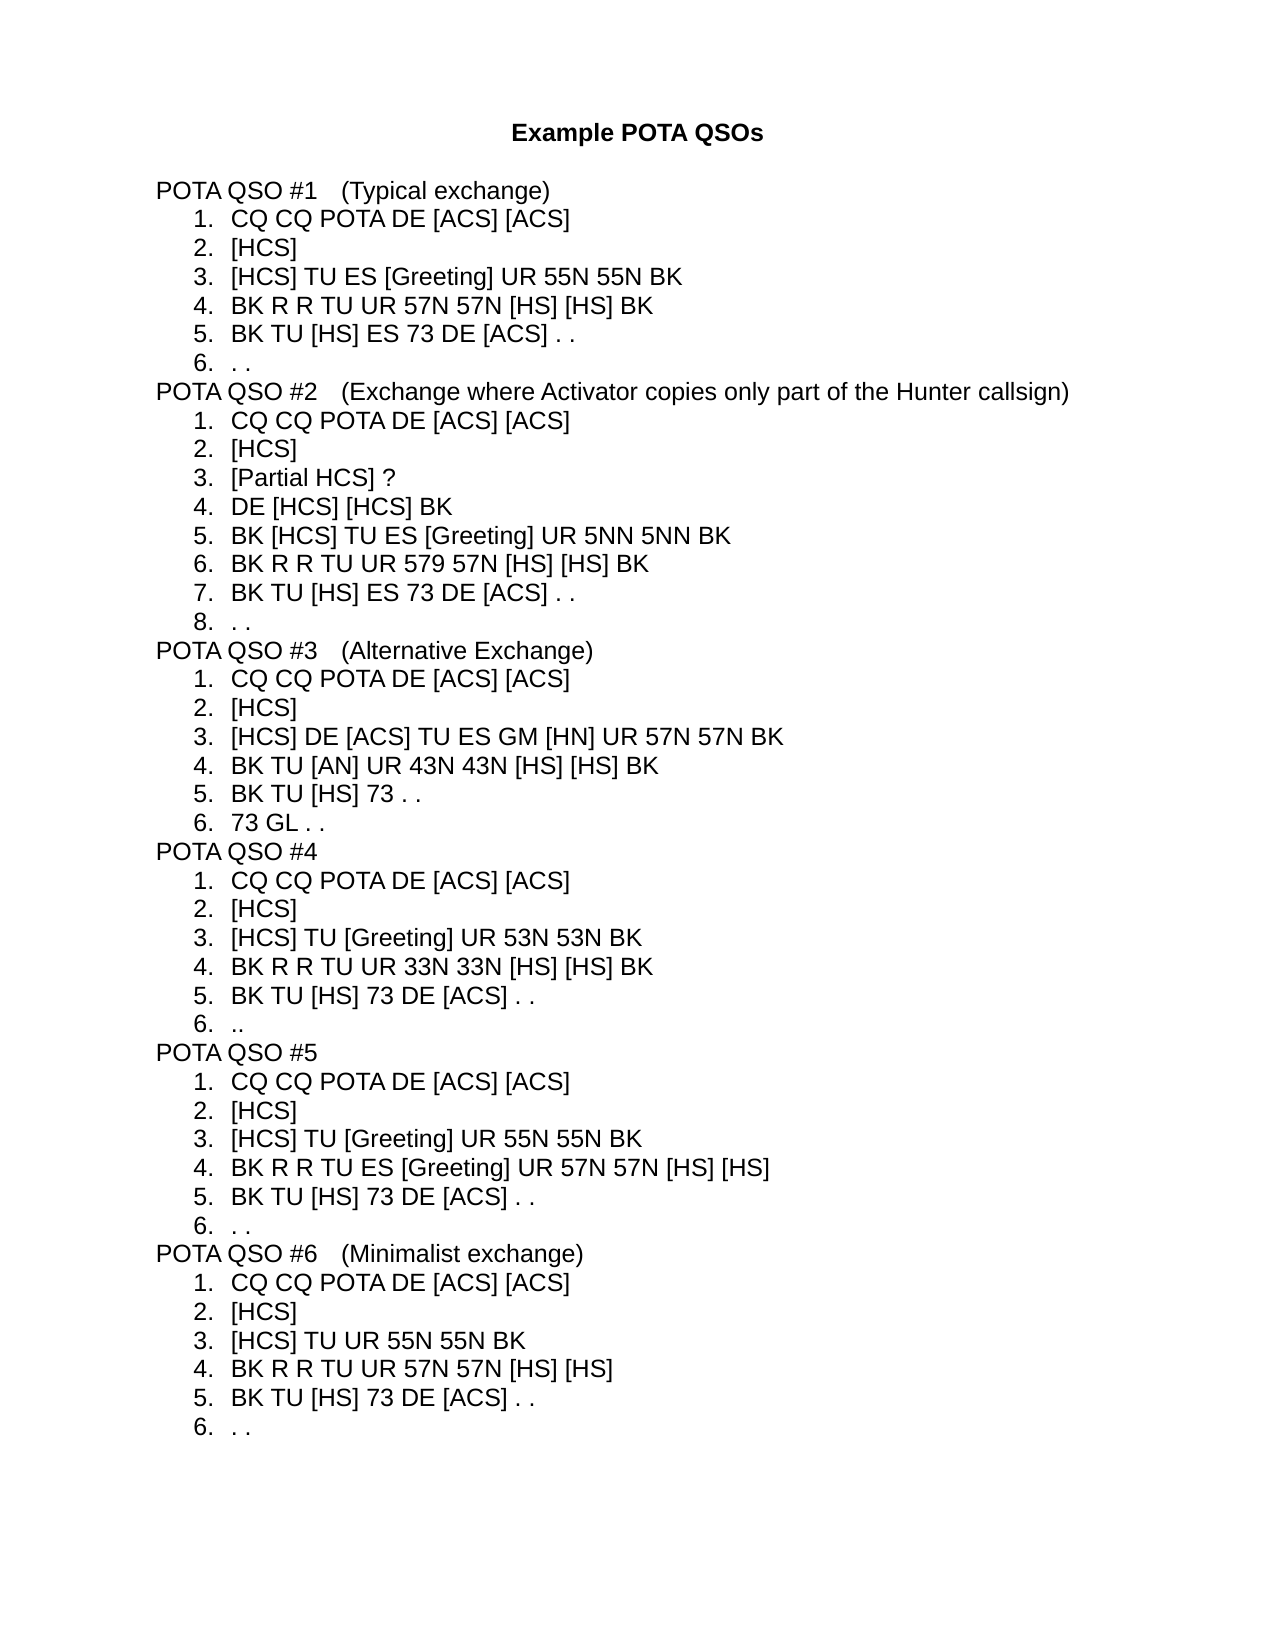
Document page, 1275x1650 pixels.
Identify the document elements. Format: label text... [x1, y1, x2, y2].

list BK TU [HS] 73 . . [193, 779, 1157, 808]
list BK R R TU UR 57N 57N [HS] [HS] [193, 1354, 1157, 1383]
list BK TU [HS] 73 DE [ACS] . . [193, 981, 1157, 1009]
list .. [193, 1009, 1157, 1038]
list [HCS] [193, 233, 1157, 262]
list (Minimalist exchange) [156, 1239, 1157, 1268]
list BK TU [HS] ES 73 DE [ACS] . . [193, 319, 1157, 348]
list BK [HCS] TU ES [Greeting] UR 5NN 5NN BK [193, 521, 1157, 549]
list BK R R TU UR 33N 33N [HS] [HS] BK [193, 952, 1157, 981]
list BK TU [AN] UR 43N 43N [HS] [HS] BK [193, 751, 1157, 779]
list BK R R TU UR 57N 57N [HS] [HS] BK [193, 291, 1157, 319]
list . . [193, 348, 1157, 377]
list . . [193, 607, 1157, 636]
list [Partial HCS] ? [193, 463, 1157, 492]
list CQ CQ POTA DE [ACS] [ACS] [193, 1067, 1157, 1096]
list CQ CQ POTA DE [ACS] [ACS] [193, 664, 1157, 693]
list (Exchange where Activator copies only part of the Hunter callsign) [156, 377, 1157, 406]
list BK R R TU ES [Greeting] UR 57N 57N [HS] [HS] [193, 1153, 1157, 1182]
list (Typical exchange) [156, 176, 1157, 204]
text Example POTA QSOs [118, 118, 1157, 147]
list [HCS] TU ES [Greeting] UR 55N 55N BK [193, 262, 1157, 291]
list . . [193, 1211, 1157, 1239]
list DE [HCS] [HCS] BK [193, 492, 1157, 521]
list [HCS] TU [Greeting] UR 53N 53N BK [193, 923, 1157, 952]
list 73 GL . . [193, 808, 1157, 837]
list CQ CQ POTA DE [ACS] [ACS] [193, 866, 1157, 894]
list [HCS] [193, 1297, 1157, 1326]
list [HCS] [193, 434, 1157, 463]
list CQ CQ POTA DE [ACS] [ACS] [193, 204, 1157, 233]
list BK TU [HS] 73 DE [ACS] . . [193, 1383, 1157, 1412]
list [HCS] TU UR 55N 55N BK [193, 1326, 1157, 1354]
list [HCS] [193, 693, 1157, 722]
list [HCS] DE [ACS] TU ES GM [HN] UR 57N 57N BK [193, 722, 1157, 751]
list BK TU [HS] ES 73 DE [ACS] . . [193, 578, 1157, 607]
list BK TU [HS] 73 DE [ACS] . . [193, 1182, 1157, 1211]
list CQ CQ POTA DE [ACS] [ACS] [193, 1268, 1157, 1297]
list [HCS] [193, 894, 1157, 923]
list CQ CQ POTA DE [ACS] [ACS] [193, 406, 1157, 434]
list BK R R TU UR 579 57N [HS] [HS] BK [193, 549, 1157, 578]
list (Alternative Exchange) [156, 636, 1157, 664]
list [HCS] [193, 1096, 1157, 1124]
list . . [193, 1412, 1157, 1441]
list [HCS] TU [Greeting] UR 55N 55N BK [193, 1124, 1157, 1153]
